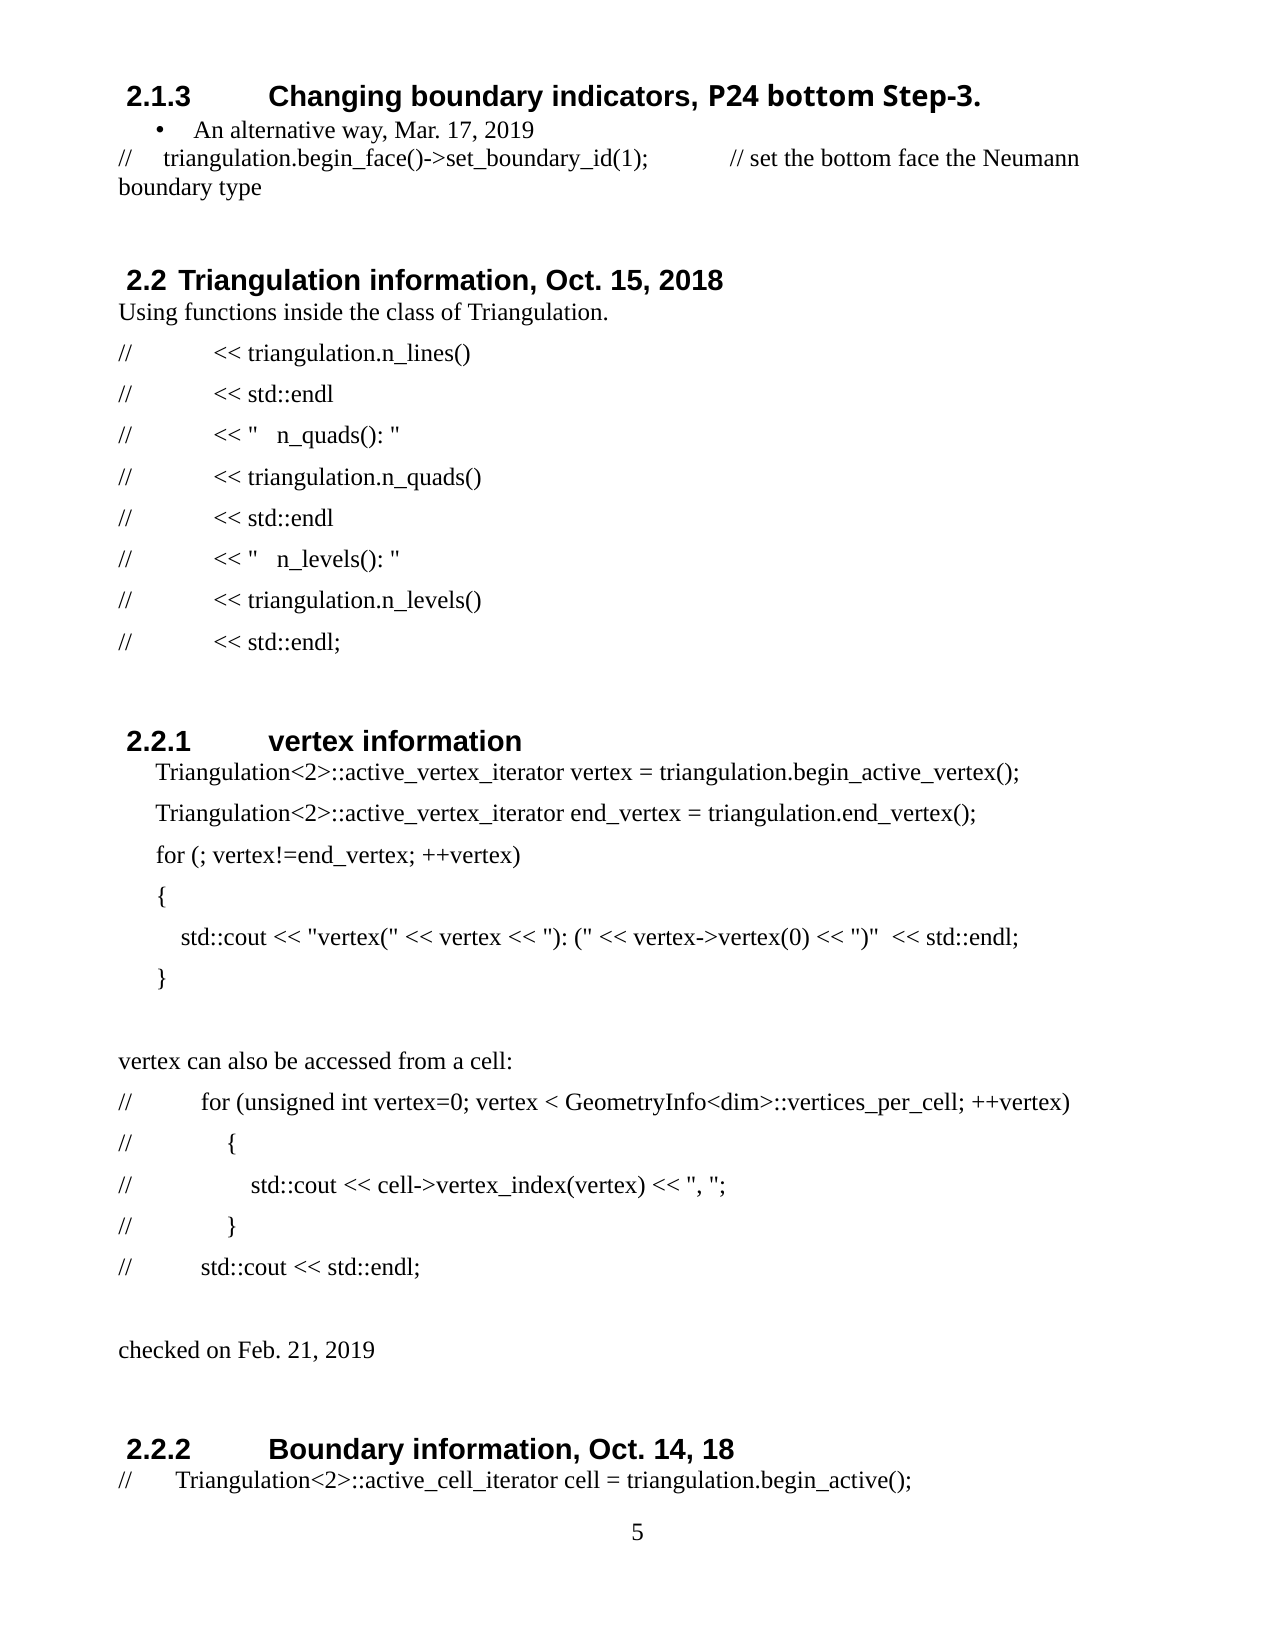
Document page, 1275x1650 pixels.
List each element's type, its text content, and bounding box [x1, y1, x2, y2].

text // << std::endl; [118, 627, 1157, 655]
text // << triangulation.n_levels() [118, 585, 1157, 614]
text checked on Feb. 21, 2019 [118, 1335, 1157, 1363]
text // std::cout << std::endl; [118, 1252, 1157, 1281]
subtitle vertex information [118, 724, 1157, 757]
text } [118, 963, 1157, 992]
text Triangulation<2>::active_vertex_iterator vertex = triangulation.begin_active_vertex(); [118, 757, 1157, 786]
text // << triangulation.n_quads() [118, 462, 1157, 490]
text // << std::endl [118, 503, 1157, 532]
list An alternative way, Mar. 17, 2019 [156, 115, 1157, 143]
text // << " n_levels(): " [118, 544, 1157, 573]
text // for (unsigned int vertex=0; vertex < GeometryInfo<dim>::vertices_per_cell; ++vertex) [118, 1087, 1157, 1116]
text // Triangulation<2>::active_cell_iterator cell = triangulation.begin_active(); [118, 1465, 1157, 1494]
subtitle Triangulation information, Oct. 15, 2018 [118, 263, 1157, 297]
text std::cout << "vertex(" << vertex << "): (" << vertex->vertex(0) << ")" << std::endl; [118, 922, 1157, 951]
text // } [118, 1211, 1157, 1240]
text vertex can also be accessed from a cell: [118, 1046, 1157, 1075]
text // << std::endl [118, 379, 1157, 408]
text // { [118, 1128, 1157, 1157]
text // << " n_quads(): " [118, 420, 1157, 449]
text // triangulation.begin_face()->set_boundary_id(1); // set the bottom face the Neumann boundary type [118, 143, 1157, 201]
text { [118, 881, 1157, 910]
text Triangulation<2>::active_vertex_iterator end_vertex = triangulation.end_vertex(); [118, 798, 1157, 827]
text for (; vertex!=end_vertex; ++vertex) [118, 840, 1157, 868]
subtitle Boundary information, Oct. 14, 18 [118, 1432, 1157, 1465]
text // std::cout << cell->vertex_index(vertex) << ", "; [118, 1170, 1157, 1198]
subtitle Changing boundary indicators, P24 bottom Step-3. [118, 75, 1157, 115]
text // << triangulation.n_lines() [118, 338, 1157, 367]
text Using functions inside the class of Triangulation. [118, 297, 1157, 325]
